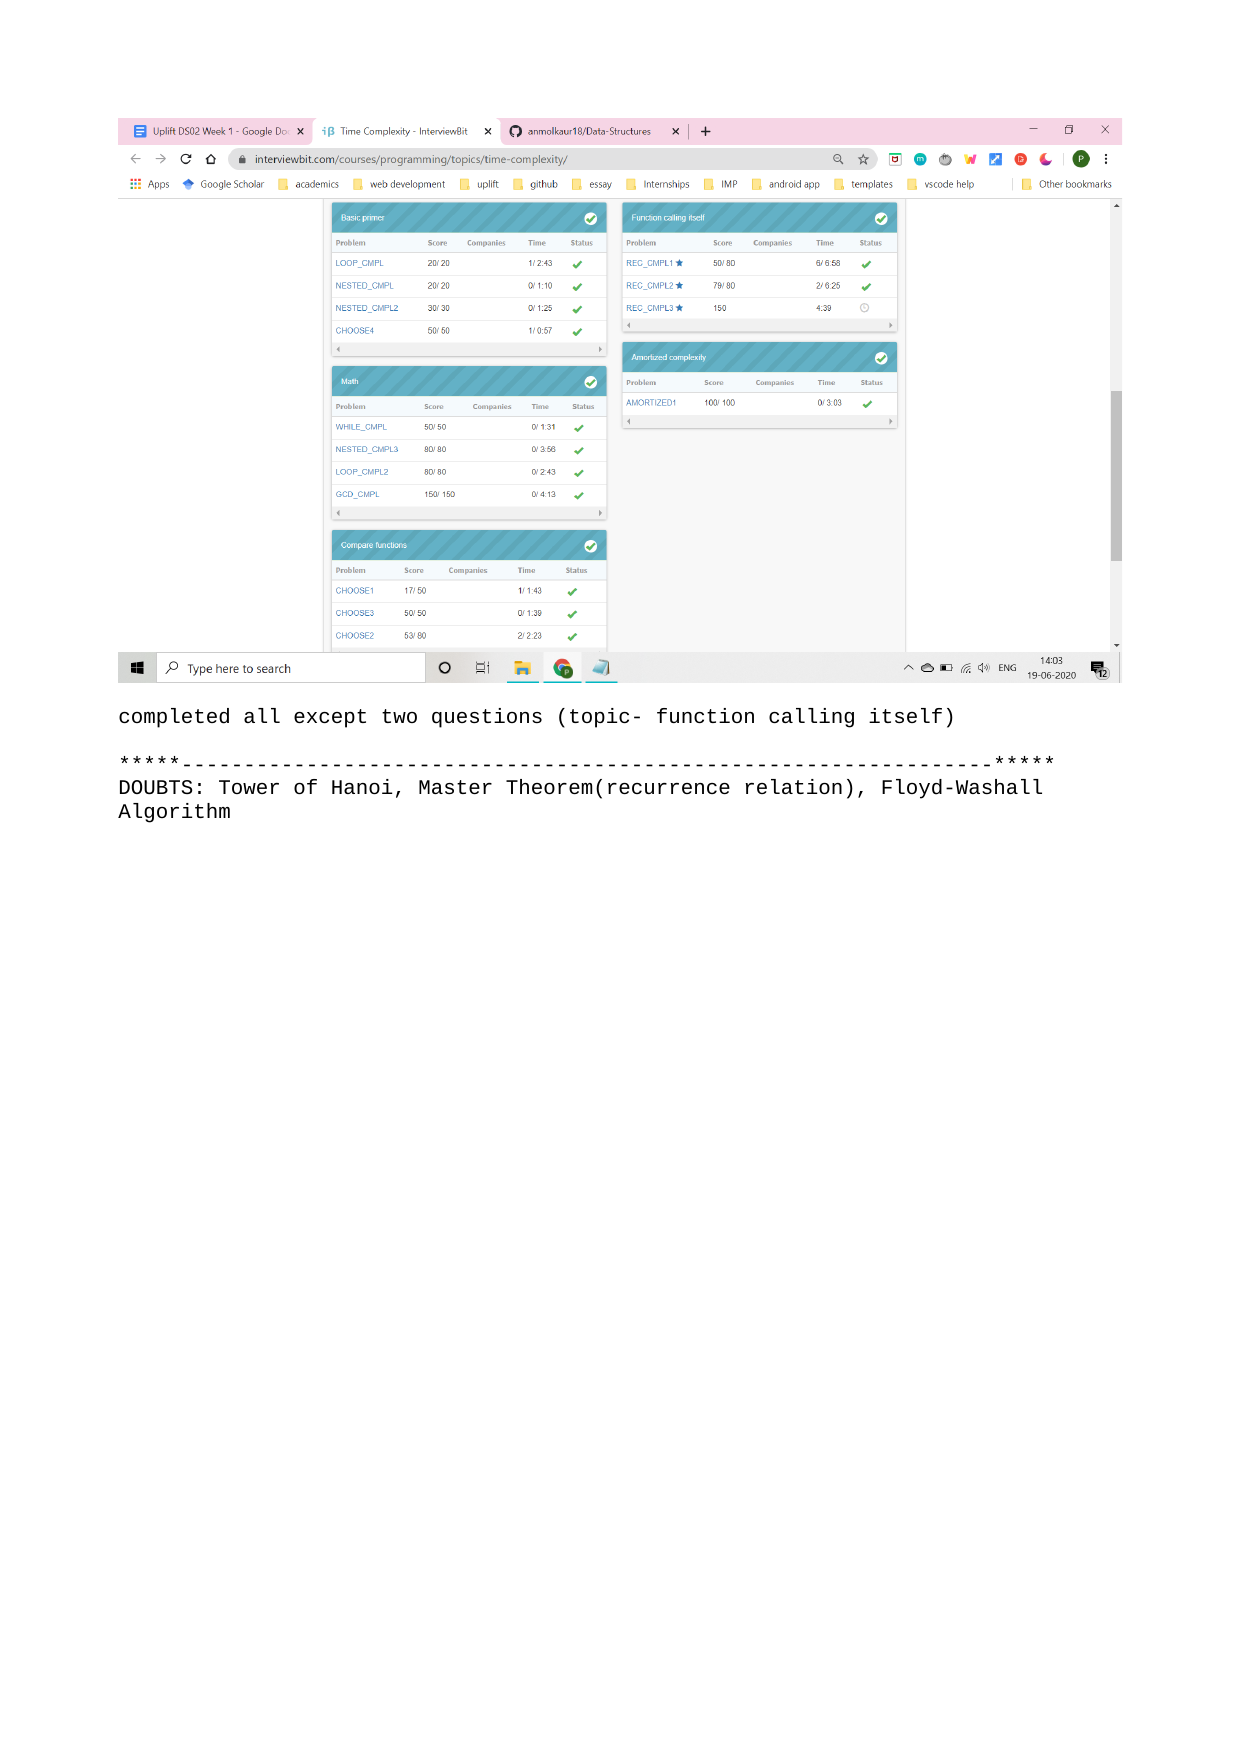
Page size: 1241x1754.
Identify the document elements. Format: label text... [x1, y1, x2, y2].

picture [118, 118, 1123, 683]
text completed all except two questions (topic- function calling itself) [118, 706, 1122, 730]
text *****-----------------------------------------------------------------***** [118, 754, 1122, 777]
text DOUBTS: Tower of Hanoi, Master Theorem(recurrence relation), Floyd-Washall Algorithm [118, 777, 1122, 825]
